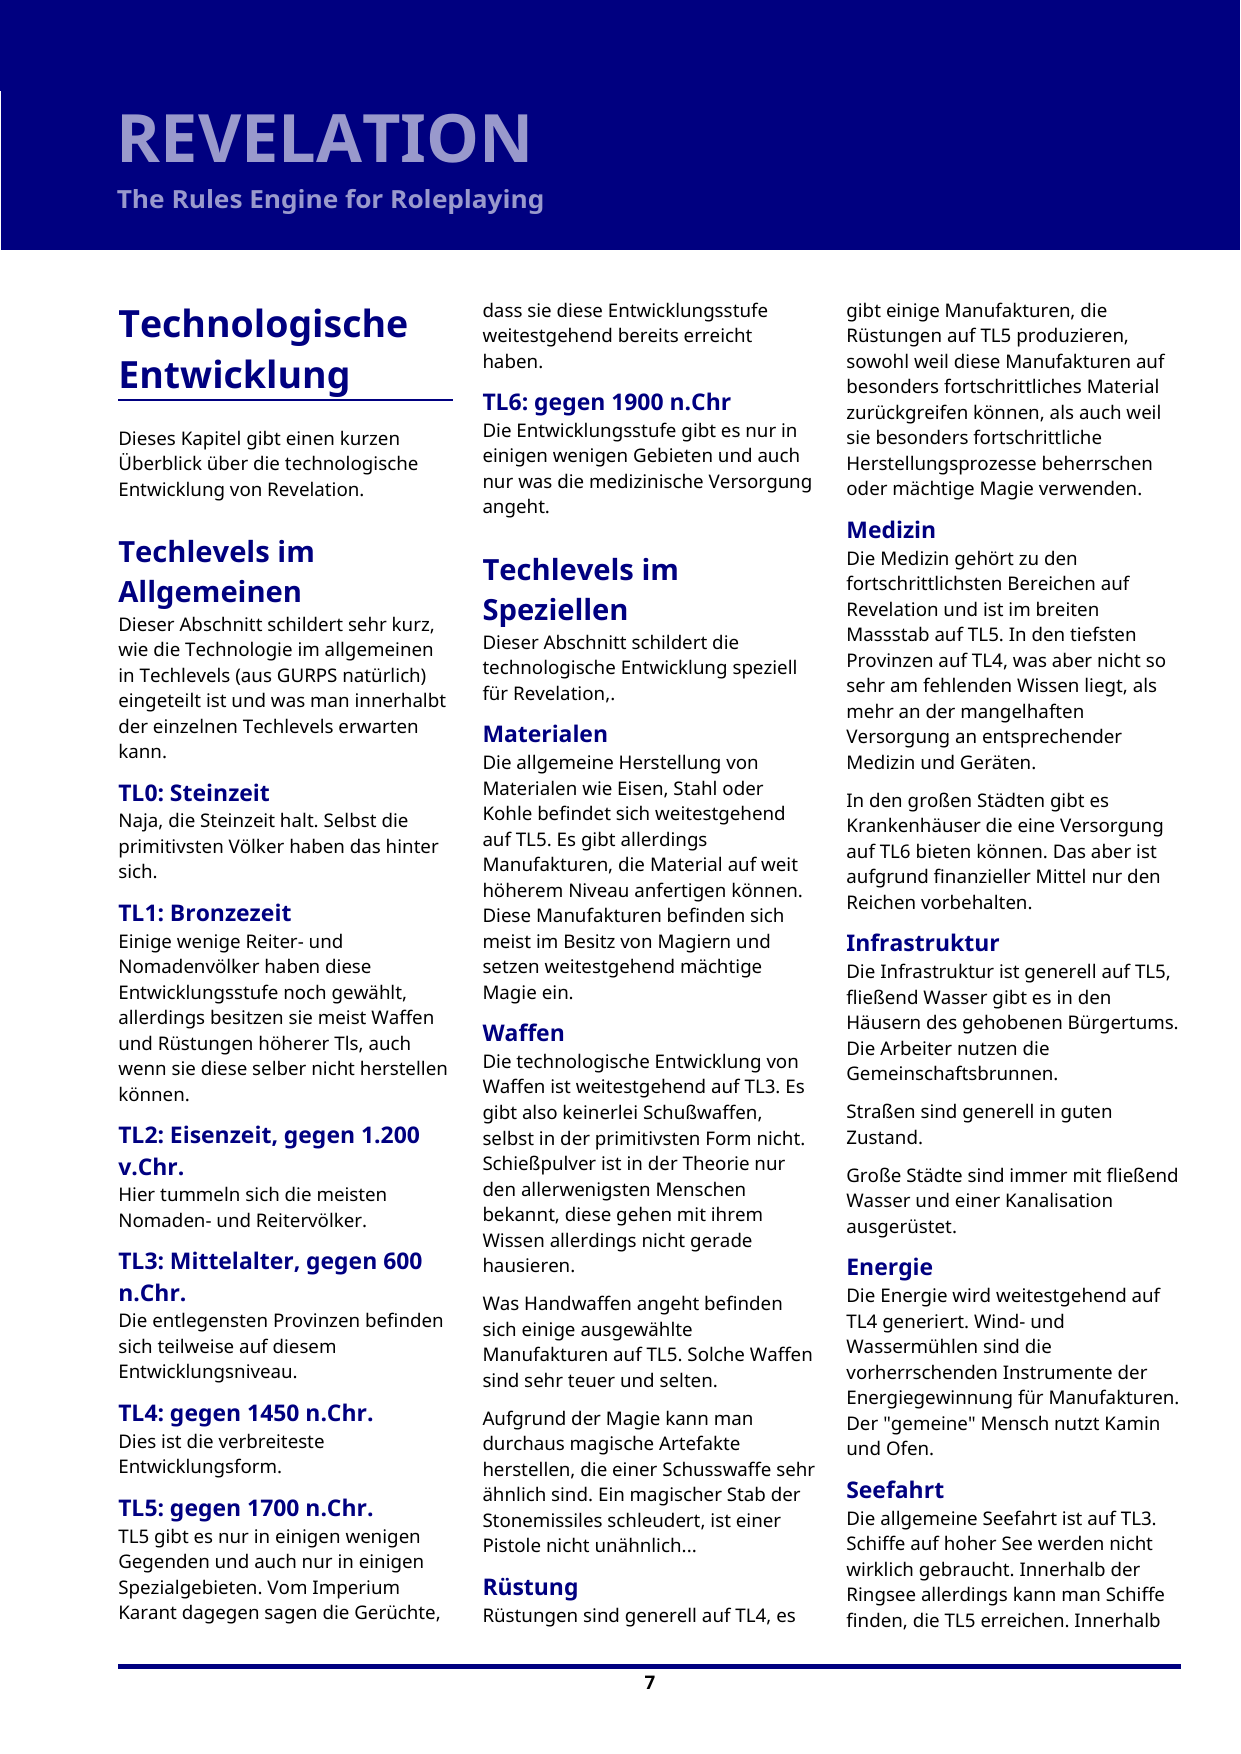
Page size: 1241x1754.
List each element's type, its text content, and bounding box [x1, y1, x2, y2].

text Aufgrund der Magie kann man durchaus magische Artefakte herstellen, die einer Schusswaffe sehr ähnlich sind. Ein magischer Stab der Stonemissiles schleudert, ist einer Pistole nicht unähnlich... [482, 1405, 817, 1558]
subtitle TL1: Bronzezeit [118, 897, 453, 928]
text dass sie diese Entwicklungsstufe weitestgehend bereits erreicht haben. [482, 297, 817, 373]
text Die allgemeine Seefahrt ist auf TL3. Schiffe auf hoher See werden nicht wirklich gebraucht. Innerhalb der Ringsee allerdings kann man Schiffe finden, die TL5 erreichen. Innerhalb [846, 1505, 1181, 1632]
text Was Handwaffen angeht befinden sich einige ausgewählte Manufakturen auf TL5. Solche Waffen sind sehr teuer und selten. [482, 1290, 817, 1392]
text Dieser Abschnitt schildert die technologische Entwicklung speziell für Revelation,. [482, 629, 817, 706]
text Die allgemeine Herstellung von Materialen wie Eisen, Stahl oder Kohle befindet sich weitestgehend auf TL5. Es gibt allerdings Manufakturen, die Material auf weit höherem Niveau anfertigen können. Diese Manufakturen befinden sich meist im Besitz von Magiern und setzen weitestgehend mächtige Magie ein. [482, 749, 817, 1004]
subtitle Technologische Entwicklung [118, 297, 453, 399]
text Rüstungen sind generell auf TL4, es [482, 1602, 817, 1627]
text Große Städte sind immer mit fließend Wasser und einer Kanalisation ausgerüstet. [846, 1162, 1181, 1239]
text Straßen sind generell in guten Zustand. [846, 1098, 1181, 1149]
text Die technologische Entwicklung von Waffen ist weitestgehend auf TL3. Es gibt also keinerlei Schußwaffen, selbst in der primitivsten Form nicht. Schießpulver ist in der Theorie nur den allerwenigsten Menschen bekannt, diese gehen mit ihrem Wissen allerdings nicht gerade hausieren. [482, 1048, 817, 1278]
text Dieser Abschnitt schildert sehr kurz, wie die Technologie im allgemeinen in Techlevels (aus GURPS natürlich) eingeteilt ist und was man innerhalbt der einzelnen Techlevels erwarten kann. [118, 611, 453, 764]
text In den großen Städten gibt es Krankenhäuser die eine Versorgung auf TL6 bieten können. Das aber ist aufgrund finanzieller Mittel nur den Reichen vorbehalten. [846, 787, 1181, 915]
text Hier tummeln sich die meisten Nomaden- und Reitervölker. [118, 1182, 453, 1233]
text Dieses Kapitel gibt einen kurzen Überblick über die technologische Entwicklung von Revelation. [118, 425, 453, 501]
subtitle Materialen [482, 718, 817, 749]
text Die Medizin gehört zu den fortschrittlichsten Bereichen auf Revelation und ist im breiten Massstab auf TL5. In den tiefsten Provinzen auf TL4, was aber nicht so sehr am fehlenden Wissen liegt, als mehr an der mangelhaften Versorgung an entsprechender Medizin und Geräten. [846, 545, 1181, 774]
subtitle TL3: Mittelalter, gegen 600 n.Chr. [118, 1245, 453, 1308]
subtitle TL4: gegen 1450 n.Chr. [118, 1397, 453, 1428]
subtitle Infrastruktur [846, 927, 1181, 958]
subtitle Energie [846, 1251, 1181, 1282]
subtitle TL2: Eisenzeit, gegen 1.200 v.Chr. [118, 1119, 453, 1182]
text Die Energie wird weitestgehend auf TL4 generiert. Wind- und Wassermühlen sind die vorherrschenden Instrumente der Energiegewinnung für Manufakturen. Der "gemeine" Mensch nutzt Kamin und Ofen. [846, 1282, 1181, 1461]
text Die entlegensten Provinzen befinden sich teilweise auf diesem Entwicklungsniveau. [118, 1308, 453, 1384]
subtitle TL5: gegen 1700 n.Chr. [118, 1492, 453, 1523]
subtitle TL0: Steinzeit [118, 777, 453, 808]
subtitle Techlevels im Allgemeinen [118, 532, 453, 611]
subtitle Seefahrt [846, 1473, 1181, 1505]
text Die Infrastruktur ist generell auf TL5, fließend Wasser gibt es in den Häusern des gehobenen Bürgertums. Die Arbeiter nutzen die Gemeinschaftsbrunnen. [846, 958, 1181, 1086]
subtitle TL6: gegen 1900 n.Chr [482, 386, 817, 417]
subtitle Techlevels im Speziellen [482, 549, 817, 629]
subtitle Rüstung [482, 1571, 817, 1602]
text Die Entwicklungsstufe gibt es nur in einigen wenigen Gebieten und auch nur was die medizinische Versorgung angeht. [482, 417, 817, 519]
text Dies ist die verbreiteste Entwicklungsform. [118, 1428, 453, 1479]
text Naja, die Steinzeit halt. Selbst die primitivsten Völker haben das hinter sich. [118, 808, 453, 884]
subtitle Waffen [482, 1017, 817, 1048]
subtitle Medizin [846, 514, 1181, 545]
text gibt einige Manufakturen, die Rüstungen auf TL5 produzieren, sowohl weil diese Manufakturen auf besonders fortschrittliches Material zurückgreifen können, als auch weil sie besonders fortschrittliche Herstellungsprozesse beherrschen oder mächtige Magie verwenden. [846, 297, 1181, 501]
text TL5 gibt es nur in einigen wenigen Gegenden und auch nur in einigen Spezialgebieten. Vom Imperium Karant dagegen sagen die Gerüchte, [118, 1523, 453, 1625]
text Einige wenige Reiter- und Nomadenvölker haben diese Entwicklungsstufe noch gewählt, allerdings besitzen sie meist Waffen und Rüstungen höherer Tls, auch wenn sie diese selber nicht herstellen können. [118, 928, 453, 1107]
